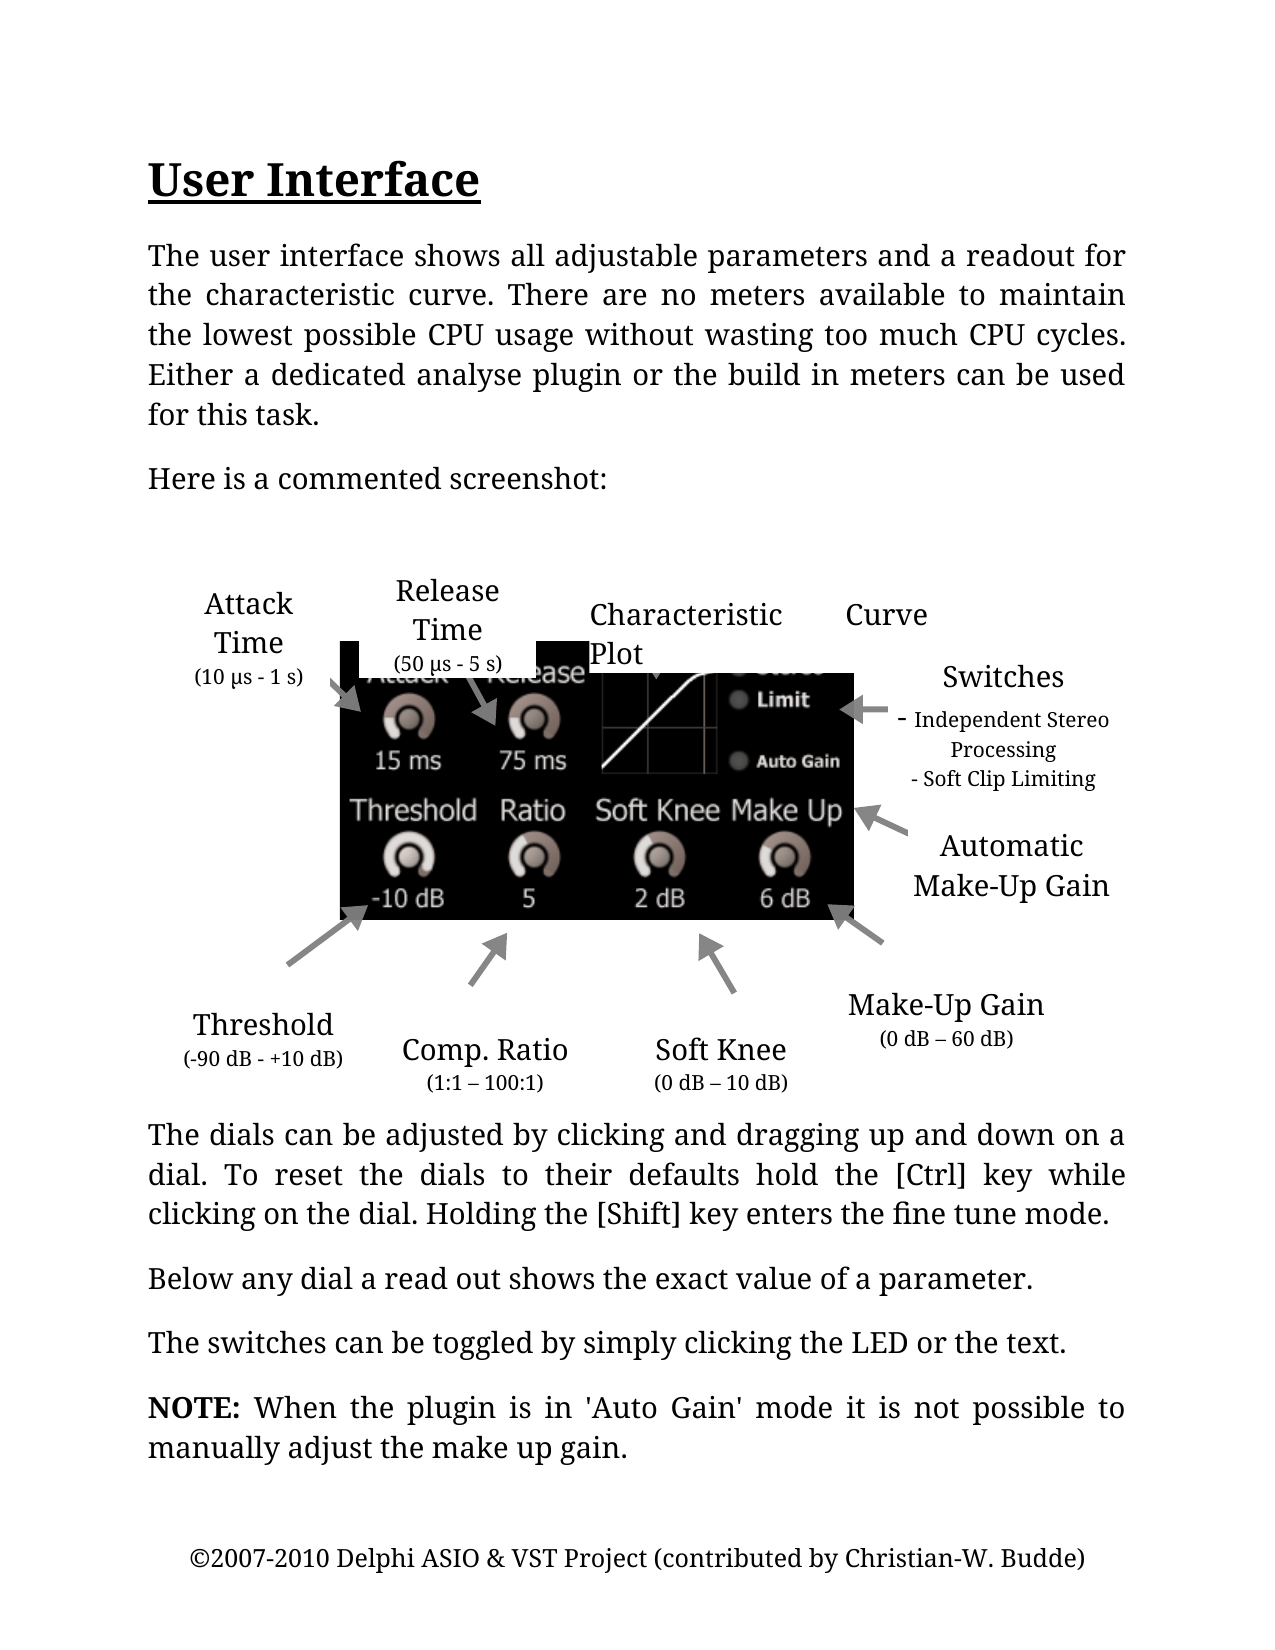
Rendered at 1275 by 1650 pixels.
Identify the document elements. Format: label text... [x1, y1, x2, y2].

text Release Time (50 µs - 5 s) [359, 570, 536, 678]
text Attack Time (10 µs - 1 s) [167, 583, 330, 691]
text Here is a commented screenshot: [148, 458, 1127, 498]
text NOTE: When the plugin is in 'Auto Gain' mode it is not possible to manually adjust the make up gain. [148, 1387, 1127, 1467]
subtitle User Interface [148, 148, 1127, 210]
text Switches - Independent Stereo Processing - Soft Clip Limiting [888, 656, 1119, 792]
text Characteristic Curve Plot [589, 594, 928, 673]
text Automatic Make-Up Gain [908, 825, 1115, 905]
text Soft Knee (0 dB – 10 dB) [636, 1029, 806, 1097]
text Below any dial a read out shows the exact value of a parameter. [148, 1258, 1127, 1298]
text The user interface shows all adjustable parameters and a readout for the characteristic curve. There are no meters available to maintain the lowest possible CPU usage without wasting too much CPU cycles. Either a dedicated analyse plugin or the build in meters can be used for this task. [148, 235, 1127, 433]
text The switches can be toggled by simply clicking the LED or the text. [148, 1323, 1127, 1362]
picture [339, 641, 854, 920]
text Make-Up Gain (0 dB – 60 dB) [843, 985, 1050, 1053]
text Threshold (-90 dB - +10 dB) [178, 1004, 348, 1072]
text Comp. Ratio (1:1 – 100:1) [400, 1029, 570, 1097]
text The dials can be adjusted by clicking and dragging up and down on a dial. To reset the dials to their defaults hold the [Ctrl] key while clicking on the dial. Holding the [Shift] key enters the fine tune mode. [148, 1114, 1127, 1233]
